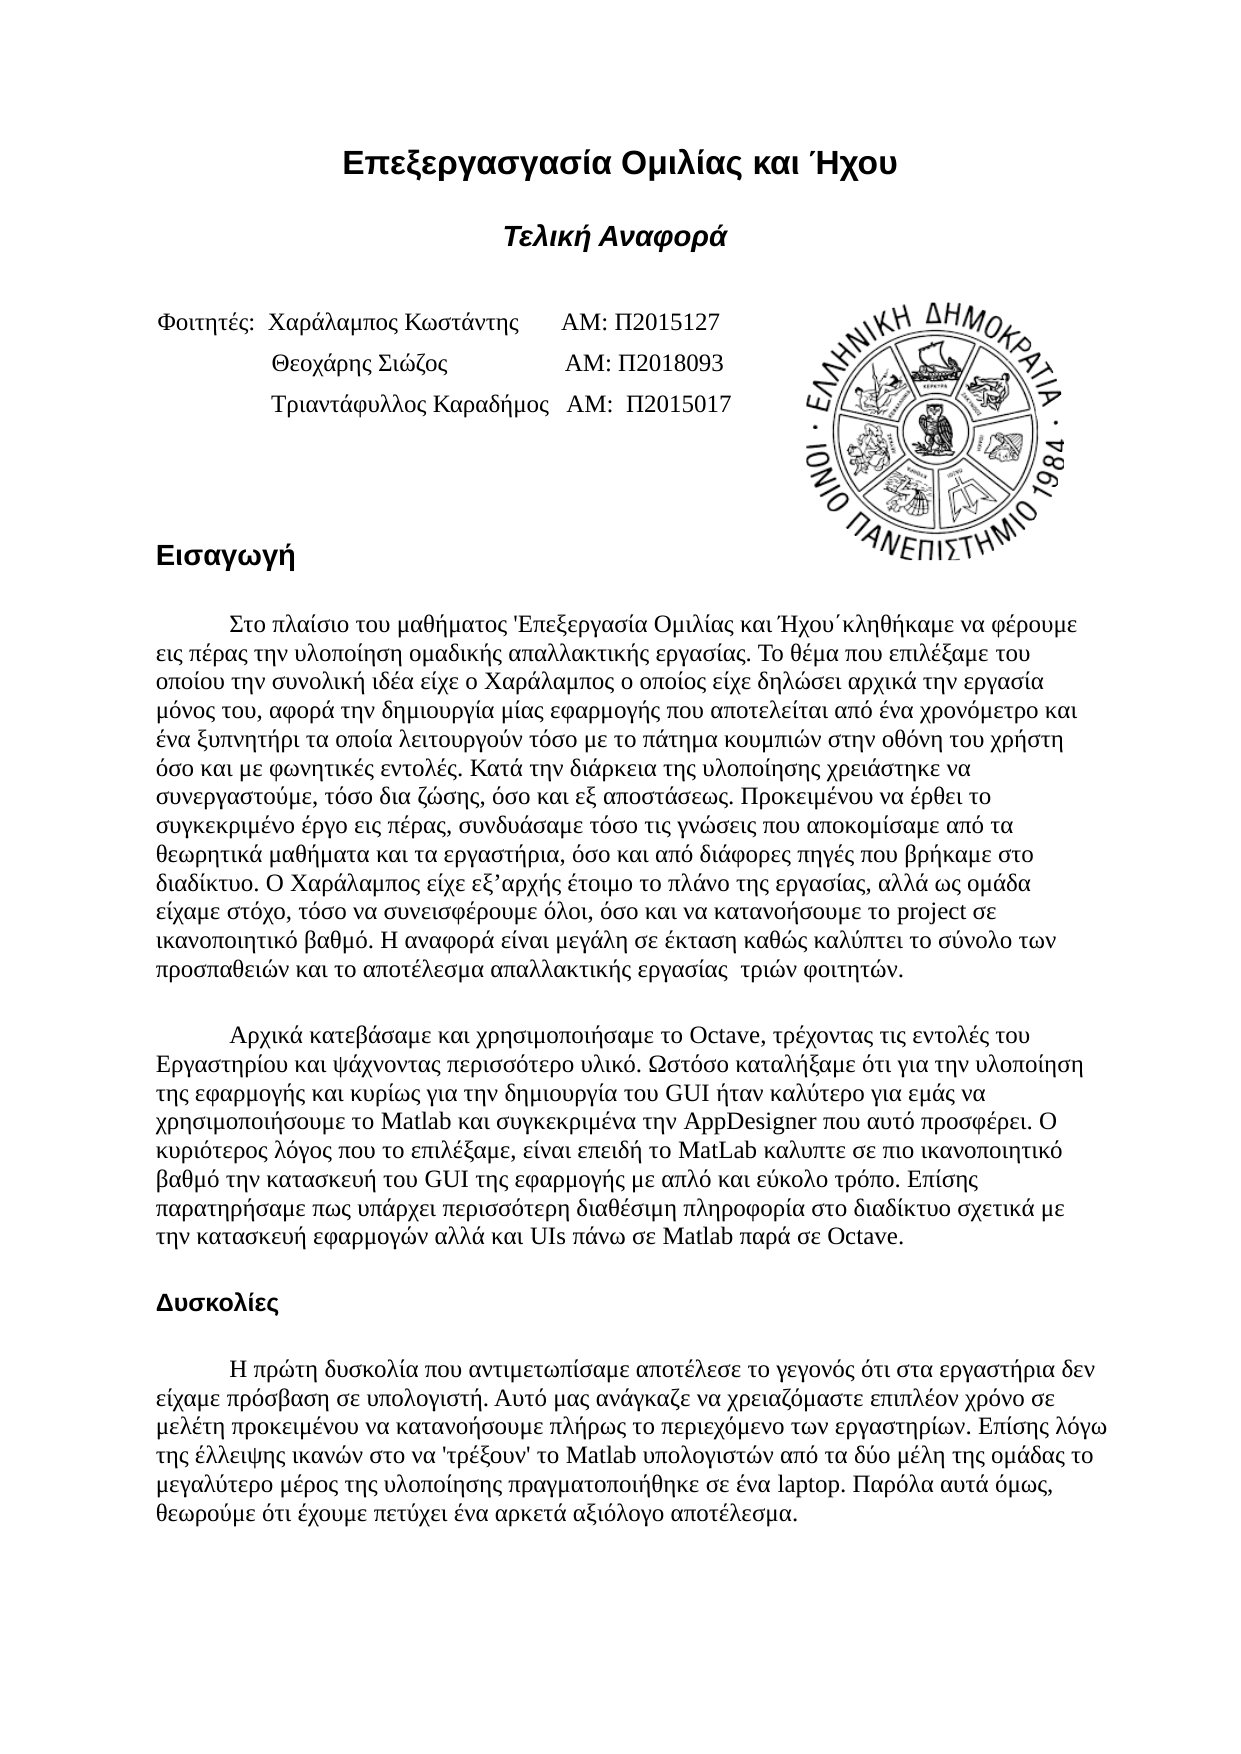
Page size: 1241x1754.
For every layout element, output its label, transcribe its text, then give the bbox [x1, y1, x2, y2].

text Φοιτητές: Χαράλαμπος Κωστάντης ΑΜ: Π2015127 [118, 307, 891, 335]
subtitle Στο πλαίσιο του μαθήματος 'Επεξεργασία Ομιλίας και Ήχου΄κληθήκαμε να φέρουμε εις πέρας την υλοποίηση ομαδικής απαλλακτικής εργασίας. Το θέμα που επιλέξαμε του οποίου την συνολική ιδέα είχε ο Χαράλαμπος ο οποίος είχε δηλώσει αρχικά την εργασία μόνος του, αφορά την δημιουργία μίας εφαρμογής που αποτελείται από ένα χρονόμετρο και ένα ξυπνητήρι τα οποία λειτουργούν τόσο με το πάτημα κουμπιών στην οθόνη του χρήστη όσο και με φωνητικές εντολές. Κατά την διάρκεια της υλοποίησης χρειάστηκε να συνεργαστούμε, τόσο δια ζώσης, όσο και εξ αποστάσεως. Προκειμένου να έρθει το συγκεκριμένο έργο εις πέρας, συνδυάσαμε τόσο τις γνώσεις που αποκομίσαμε από τα θεωρητικά μαθήματα και τα εργαστήρια, όσο και από διάφορες πηγές που βρήκαμε στο διαδίκτυο. Ο Χαράλαμπος είχε εξ’αρχής έτοιμο το πλάνο της εργασίας, αλλά ως ομάδα είχαμε στόχο, τόσο να συνεισφέρουμε όλοι, όσο και να κατανοήσουμε το project σε ικανοποιητικό βαθμό. Η αναφορά είναι μεγάλη σε έκταση καθώς καλύπτει το σύνολο των προσπαθειών και το αποτέλεσμα απαλλακτικής εργασίας τριών φοιτητών. [156, 609, 1084, 983]
text Θεοχάρης Σιώζος ΑΜ: Π2018093 [118, 348, 836, 377]
subtitle Τελική Αναφορά [118, 219, 1122, 253]
text Τριαντάφυλλος Καραδήμος ΑΜ: Π2015017 [118, 389, 833, 418]
subtitle Επεξεργασγασία Ομιλίας και Ήχου [118, 143, 1122, 182]
text [974, 307, 1122, 335]
text [1031, 348, 1122, 377]
picture [806, 302, 1064, 561]
subtitle Δυσκολίες [156, 1288, 1122, 1316]
subtitle Εισαγωγή [156, 538, 1122, 571]
text [1036, 389, 1122, 418]
subtitle Η πρώτη δυσκολία που αντιμετωπίσαμε αποτέλεσε το γεγονός ότι στα εργαστήρια δεν είχαμε πρόσβαση σε υπολογιστή. Αυτό μας ανάγκαζε να χρειαζόμαστε επιπλέον χρόνο σε μελέτη προκειμένου να κατανοήσουμε πλήρως το περιεχόμενο των εργαστηρίων. Επίσης λόγω της έλλειψης ικανών στο να 'τρέξουν' το Matlab υπολογιστών από τα δύο μέλη της ομάδας το μεγαλύτερο μέρος της υλοποίησης πραγματοποιήθηκε σε ένα laptop. Παρόλα αυτά όμως, θεωρούμε ότι έχουμε πετύχει ένα αρκετά αξιόλογο αποτέλεσμα. [156, 1354, 1111, 1526]
subtitle Αρχικά κατεβάσαμε και χρησιμοποιήσαμε το Octave, τρέχοντας τις εντολές του Εργαστηρίου και ψάχνοντας περισσότερο υλικό. Ωστόσο καταλήξαμε ότι για την υλοποίηση της εφαρμογής και κυρίως για την δημιουργία του GUI ήταν καλύτερο για εμάς να χρησιμοποιήσουμε το Matlab και συγκεκριμένα την AppDesigner που αυτό προσφέρει. Ο κυριότερος λόγος που το επιλέξαμε, είναι επειδή το MatLab καλυπτε σε πιο ικανοποιητικό βαθμό την κατασκευή του GUI της εφαρμογής με απλό και εύκολο τρόπο. Επίσης παρατηρήσαμε πως υπάρχει περισσότερη διαθέσιμη πληροφορία στο διαδίκτυο σχετικά με την κατασκευή εφαρμογών αλλά και UIs πάνω σε Matlab παρά σε Octave. [156, 1020, 1084, 1250]
